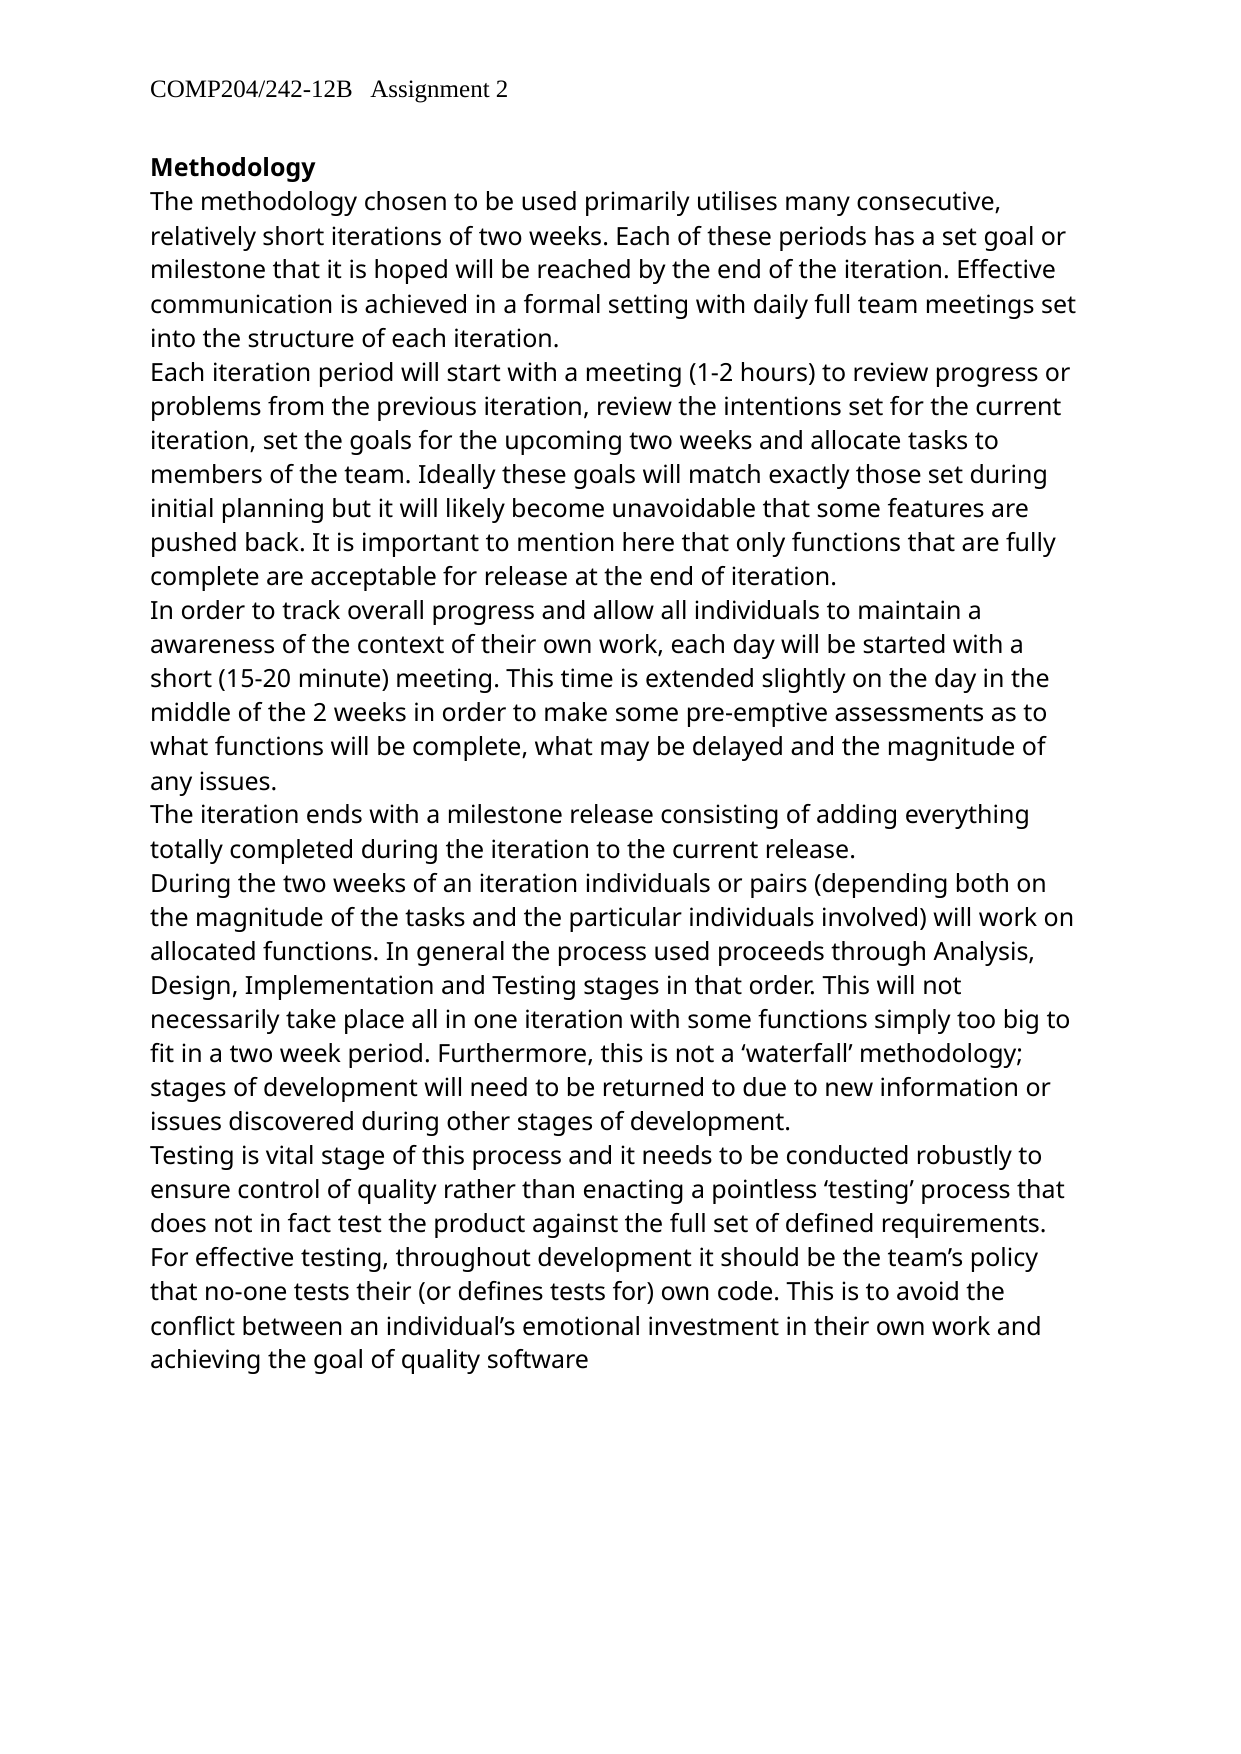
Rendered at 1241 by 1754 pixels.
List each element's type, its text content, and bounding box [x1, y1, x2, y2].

text The methodology chosen to be used primarily utilises many consecutive, relatively short iterations of two weeks. Each of these periods has a set goal or milestone that it is hoped will be reached by the end of the iteration. Effective communication is achieved in a formal setting with daily full team meetings set into the structure of each iteration. [150, 184, 1090, 354]
text The iteration ends with a milestone release consisting of adding everything totally completed during the iteration to the current release. [150, 797, 1090, 865]
text In order to track overall progress and allow all individuals to maintain a awareness of the context of their own work, each day will be started with a short (15-20 minute) meeting. This time is extended slightly on the day in the middle of the 2 weeks in order to make some pre-emptive assessments as to what functions will be complete, what may be delayed and the magnitude of any issues. [150, 593, 1090, 797]
text Each iteration period will start with a meeting (1-2 hours) to review progress or problems from the previous iteration, review the intentions set for the current iteration, set the goals for the upcoming two weeks and allocate tasks to members of the team. Ideally these goals will match exactly those set during initial planning but it will likely become unavoidable that some features are pushed back. It is important to mention here that only functions that are fully complete are acceptable for release at the end of iteration. [150, 354, 1090, 593]
text Testing is vital stage of this process and it needs to be conducted robustly to ensure control of quality rather than enacting a pointless ‘testing’ process that does not in fact test the product against the full set of defined requirements. For effective testing, throughout development it should be the team’s policy that no-one tests their (or defines tests for) own code. This is to avoid the conflict between an individual’s emotional investment in their own work and achieving the goal of quality software [150, 1138, 1090, 1376]
text During the two weeks of an iteration individuals or pairs (depending both on the magnitude of the tasks and the particular individuals involved) will work on allocated functions. In general the process used proceeds through Analysis, Design, Implementation and Testing stages in that order. This will not necessarily take place all in one iteration with some functions simply too big to fit in a two week period. Furthermore, this is not a ‘waterfall’ methodology; stages of development will need to be returned to due to new information or issues discovered during other stages of development. [150, 865, 1090, 1138]
text Methodology [150, 150, 1090, 184]
